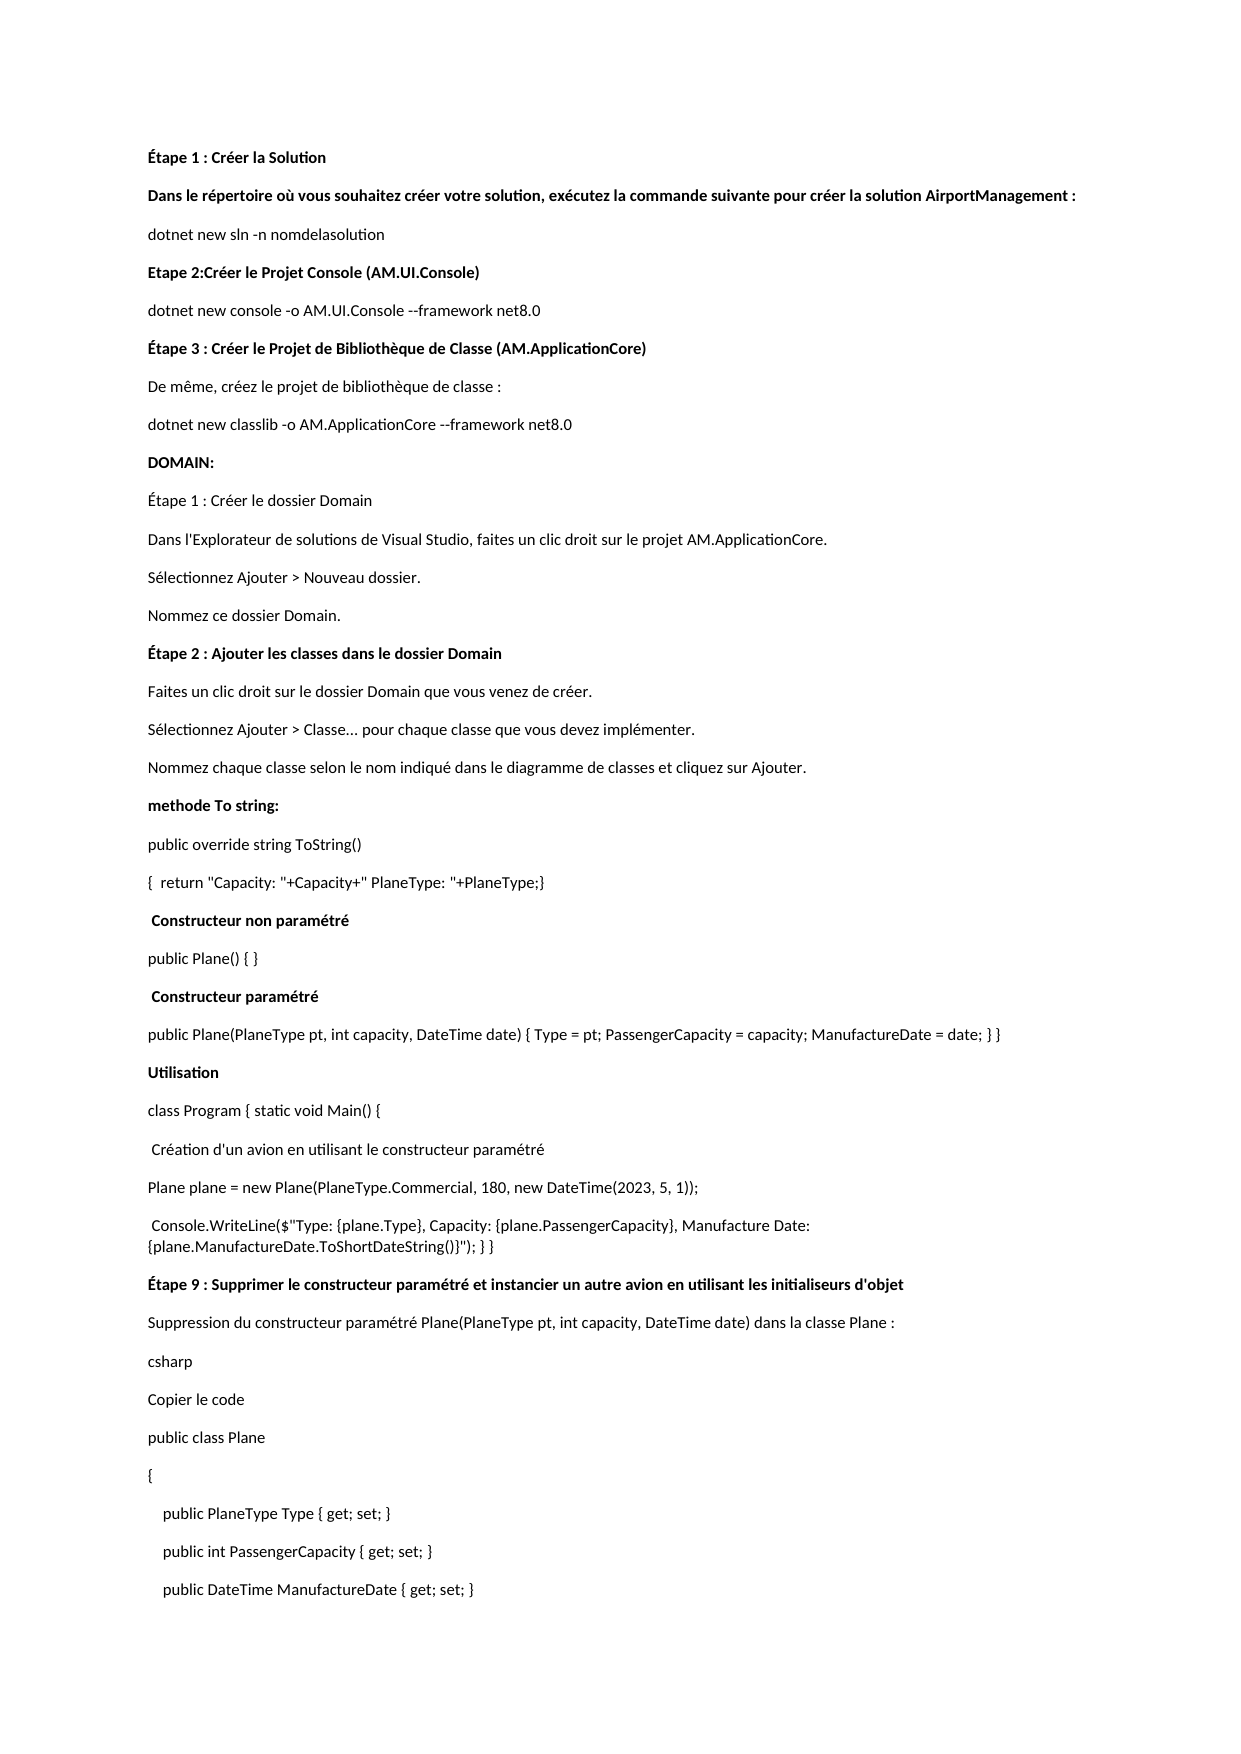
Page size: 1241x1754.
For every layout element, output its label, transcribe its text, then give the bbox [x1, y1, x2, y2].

text Suppression du constructeur paramétré Plane(PlaneType pt, int capacity, DateTime date) dans la classe Plane : [148, 1313, 1093, 1333]
text Sélectionnez Ajouter > Nouveau dossier. [148, 567, 1093, 587]
text public Plane(PlaneType pt, int capacity, DateTime date) { Type = pt; PassengerCapacity = capacity; ManufactureDate = date; } } [148, 1024, 1093, 1045]
text Utilisation [148, 1063, 1093, 1083]
text Constructeur non paramétré [148, 910, 1093, 930]
text Copier le code [148, 1389, 1093, 1409]
text { return "Capacity: "+Capacity+" PlaneType: "+PlaneType;} [148, 872, 1093, 892]
text De même, créez le projet de bibliothèque de classe : [148, 376, 1093, 397]
text Etape 2:Créer le Projet Console (AM.UI.Console) [148, 262, 1093, 282]
text Dans l'Explorateur de solutions de Visual Studio, faites un clic droit sur le projet AM.ApplicationCore. [148, 529, 1093, 549]
text { [148, 1465, 1093, 1486]
text DOMAIN: [148, 453, 1093, 473]
text Constructeur paramétré [148, 986, 1093, 1007]
text public override string ToString() [148, 834, 1093, 854]
text dotnet new sln -n nomdelasolution [148, 224, 1093, 244]
text public class Plane [148, 1427, 1093, 1447]
text Étape 3 : Créer le Projet de Bibliothèque de Classe (AM.ApplicationCore) [148, 338, 1093, 358]
text Dans le répertoire où vous souhaitez créer votre solution, exécutez la commande suivante pour créer la solution AirportManagement : [148, 186, 1093, 206]
text Console.WriteLine($"Type: {plane.Type}, Capacity: {plane.PassengerCapacity}, Manufacture Date: {plane.ManufactureDate.ToShortDateString()}"); } } [148, 1215, 1093, 1257]
text Nommez ce dossier Domain. [148, 605, 1093, 625]
text public int PassengerCapacity { get; set; } [148, 1542, 1093, 1562]
text Faites un clic droit sur le dossier Domain que vous venez de créer. [148, 681, 1093, 702]
text dotnet new console -o AM.UI.Console --framework net8.0 [148, 300, 1093, 320]
text Étape 1 : Créer la Solution [148, 148, 1093, 168]
text Étape 2 : Ajouter les classes dans le dossier Domain [148, 643, 1093, 663]
text Sélectionnez Ajouter > Classe... pour chaque classe que vous devez implémenter. [148, 719, 1093, 740]
text dotnet new classlib -o AM.ApplicationCore --framework net8.0 [148, 414, 1093, 435]
text Création d'un avion en utilisant le constructeur paramétré [148, 1139, 1093, 1159]
text Étape 1 : Créer le dossier Domain [148, 491, 1093, 511]
text Plane plane = new Plane(PlaneType.Commercial, 180, new DateTime(2023, 5, 1)); [148, 1177, 1093, 1197]
text class Program { static void Main() { [148, 1101, 1093, 1121]
text public DateTime ManufactureDate { get; set; } [148, 1580, 1093, 1600]
text public Plane() { } [148, 948, 1093, 968]
text methode To string: [148, 796, 1093, 816]
text csharp [148, 1351, 1093, 1371]
text public PlaneType Type { get; set; } [148, 1503, 1093, 1524]
text Nommez chaque classe selon le nom indiqué dans le diagramme de classes et cliquez sur Ajouter. [148, 758, 1093, 778]
text Étape 9 : Supprimer le constructeur paramétré et instancier un autre avion en utilisant les initialiseurs d'objet [148, 1275, 1093, 1295]
